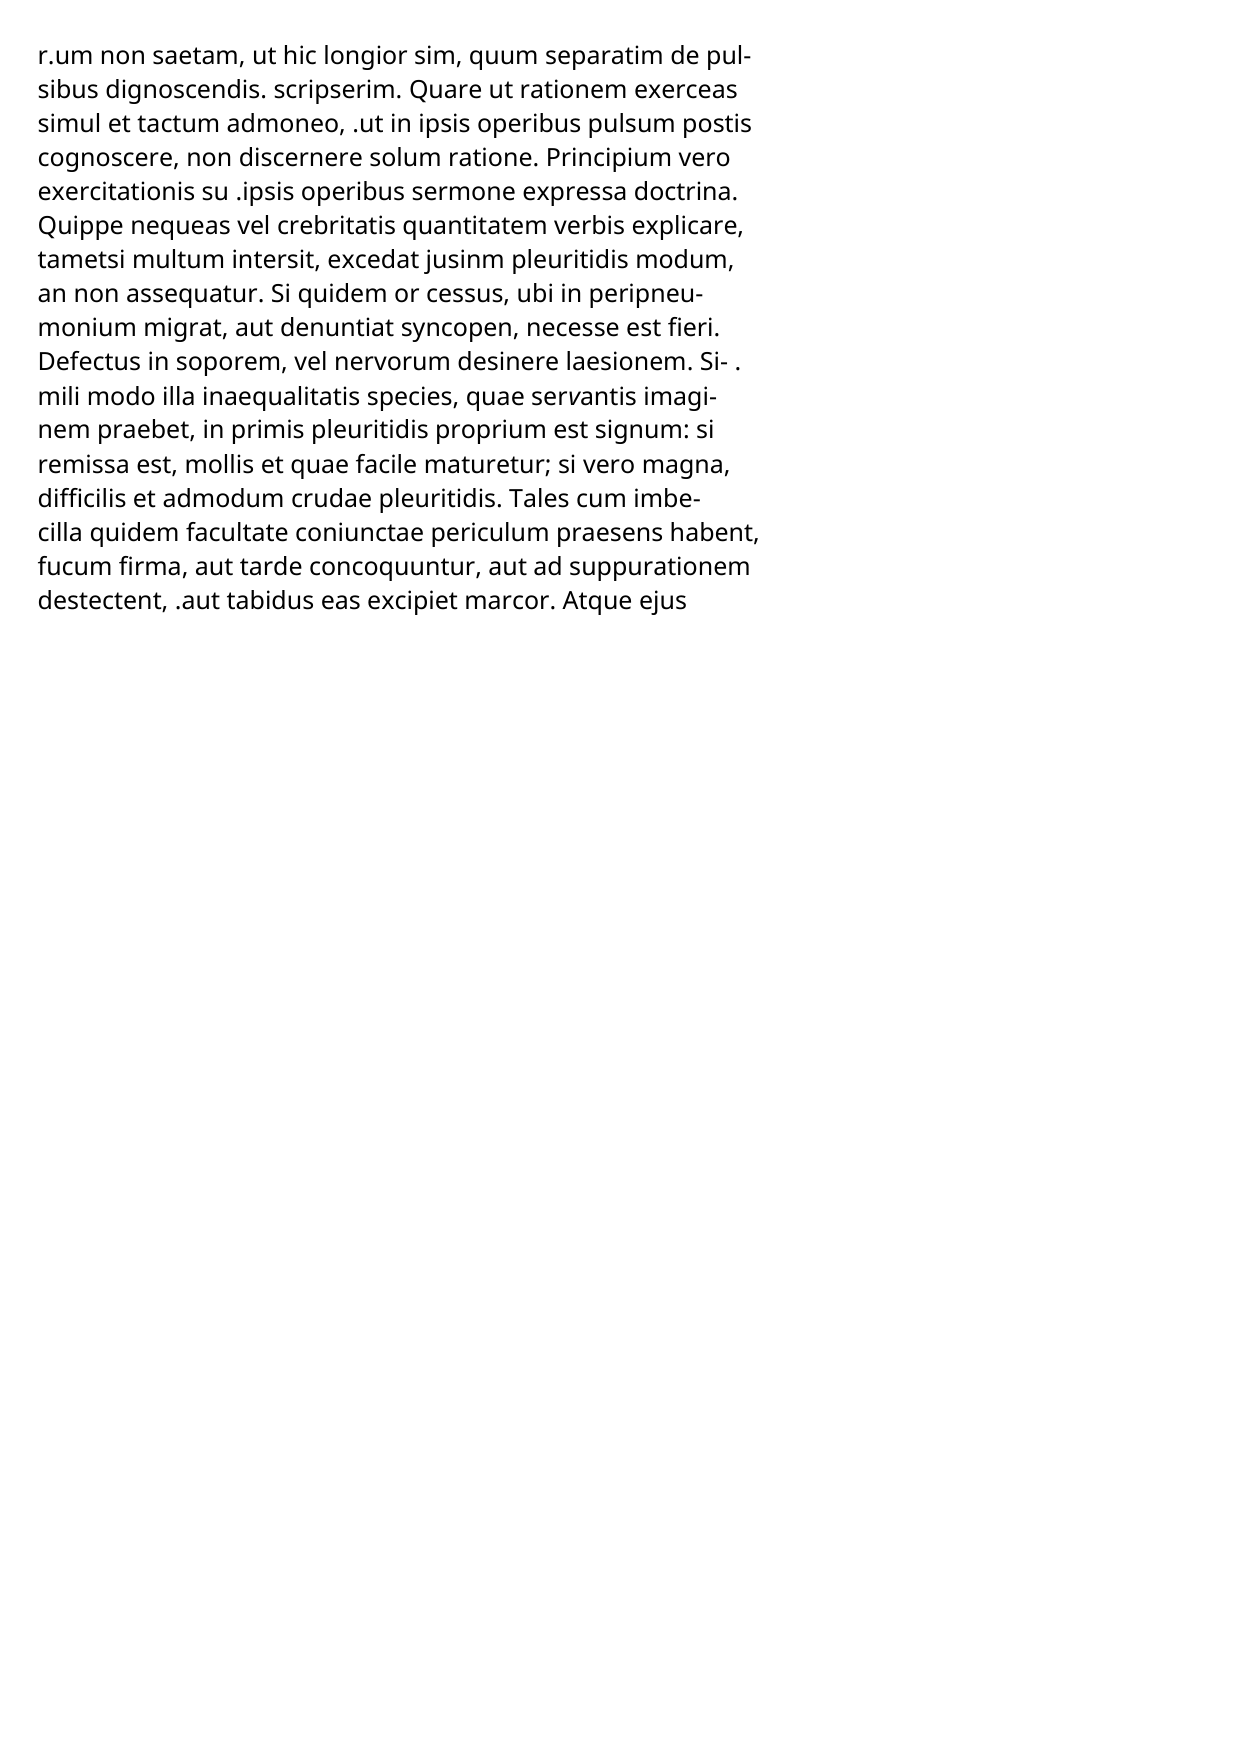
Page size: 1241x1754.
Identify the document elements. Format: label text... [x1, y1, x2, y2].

text r.um non saetam, ut hic longior sim, quum separatim de pul- sibus dignoscendis. scripserim. Quare ut rationem exerceas simul et tactum admoneo, .ut in ipsis operibus pulsum postis cognoscere, non discernere solum ratione. Principium vero exercitationis su .ipsis operibus sermone expressa doctrina. Quippe nequeas vel crebritatis quantitatem verbis explicare, tametsi multum intersit, excedat jusinm pleuritidis modum, an non assequatur. Si quidem or cessus, ubi in peripneu- monium migrat, aut denuntiat syncopen, necesse est fieri. Defectus in soporem, vel nervorum desinere laesionem. Si- . mili modo illa inaequalitatis species, quae servantis imagi- nem praebet, in primis pleuritidis proprium est signum: si remissa est, mollis et quae facile maturetur; si vero magna, difficilis et admodum crudae pleuritidis. Tales cum imbe- cilla quidem facultate coniunctae periculum praesens habent, fucum firma, aut tarde concoquuntur, aut ad suppurationem destectent, .aut tabidus eas excipiet marcor. Atque ejus [37, 37, 1203, 617]
